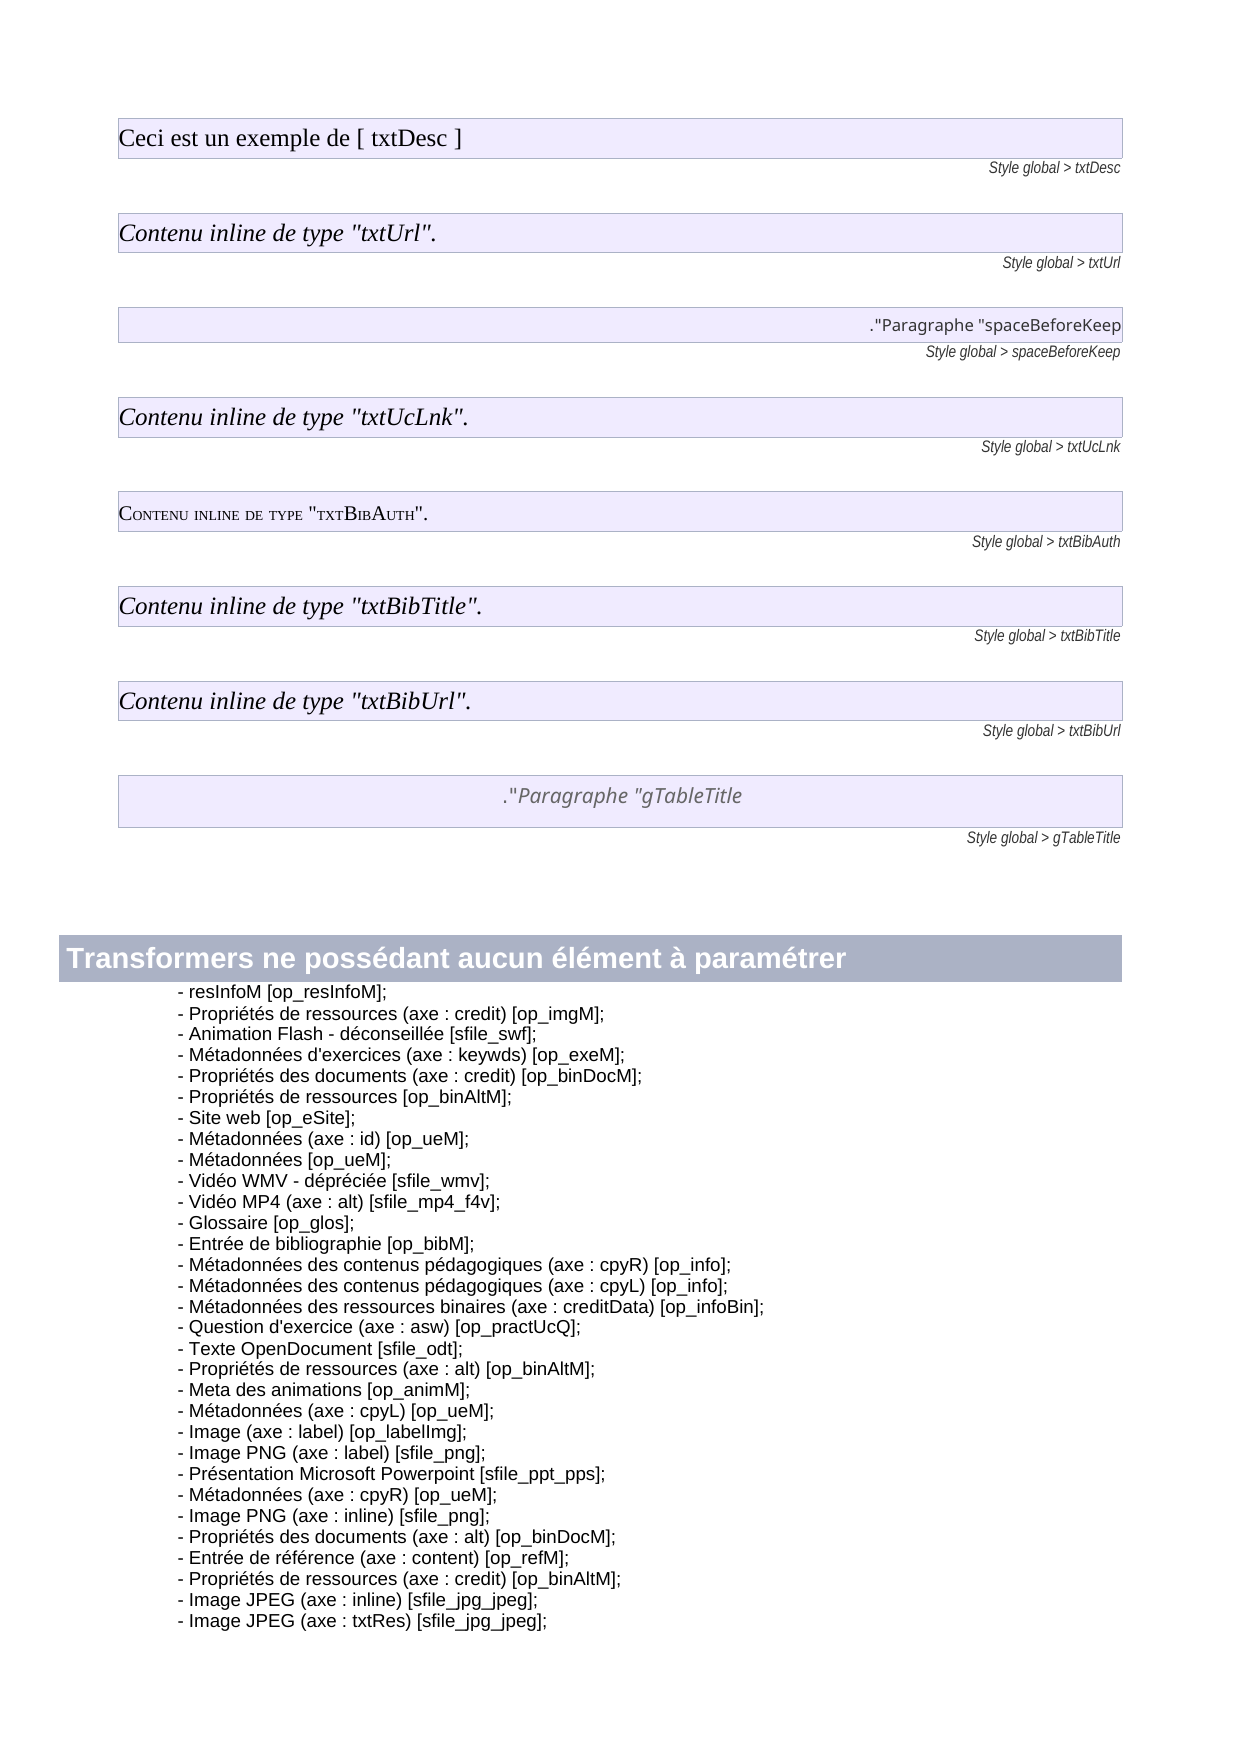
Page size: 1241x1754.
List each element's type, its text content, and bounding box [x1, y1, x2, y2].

text - Entrée de bibliographie [op_bibM]; [177, 1233, 1122, 1254]
table_header Contenu inline de type "txtBibUrl". [119, 682, 1122, 720]
text - Métadonnées des ressources binaires (axe : creditData) [op_infoBin]; [177, 1296, 1122, 1317]
text - Vidéo WMV - dépréciée [sfile_wmv]; [177, 1170, 1122, 1191]
text - Métadonnées (axe : id) [op_ueM]; [177, 1128, 1122, 1149]
text - Image JPEG (axe : inline) [sfile_jpg_jpeg]; [177, 1589, 1122, 1610]
title Style global > txtBibAuth [118, 532, 1122, 551]
text - Entrée de référence (axe : content) [op_refM]; [177, 1547, 1122, 1568]
table_header Paragraphe "gTableTitle". [119, 776, 1122, 827]
title Style global > txtBibUrl [118, 721, 1122, 740]
text - Meta des animations [op_animM]; [177, 1380, 1122, 1401]
table_header Ceci est un exemple de [ txtDesc ] [119, 119, 1122, 158]
title Style global > spaceBeforeKeep [118, 343, 1122, 361]
text - Question d'exercice (axe : asw) [op_practUcQ]; [177, 1317, 1122, 1338]
title Transformers ne possédant aucun élément à paramétrer [60, 936, 1122, 981]
text - Image PNG (axe : label) [sfile_png]; [177, 1443, 1122, 1463]
text - Métadonnées des contenus pédagogiques (axe : cpyL) [op_info]; [177, 1275, 1122, 1296]
text - Propriétés de ressources (axe : credit) [op_binAltM]; [177, 1568, 1122, 1589]
title Style global > txtUrl [118, 253, 1122, 272]
text - Présentation Microsoft Powerpoint [sfile_ppt_pps]; [177, 1463, 1122, 1484]
text - Métadonnées d'exercices (axe : keywds) [op_exeM]; [177, 1045, 1122, 1066]
text - Propriétés des documents (axe : alt) [op_binDocM]; [177, 1526, 1122, 1547]
text - Site web [op_eSite]; [177, 1108, 1122, 1128]
text - Vidéo MP4 (axe : alt) [sfile_mp4_f4v]; [177, 1191, 1122, 1212]
text - Image (axe : label) [op_labelImg]; [177, 1422, 1122, 1443]
text - Propriétés des documents (axe : credit) [op_binDocM]; [177, 1066, 1122, 1087]
text - Métadonnées (axe : cpyR) [op_ueM]; [177, 1484, 1122, 1505]
title Style global > txtDesc [118, 159, 1122, 177]
table_header Contenu inline de type "txtUrl". [119, 214, 1122, 252]
title Style global > txtBibTitle [118, 627, 1122, 645]
text - Animation Flash - déconseillée [sfile_swf]; [177, 1024, 1122, 1045]
text - resInfoM [op_resInfoM]; [177, 982, 1122, 1003]
text - Image JPEG (axe : txtRes) [sfile_jpg_jpeg]; [177, 1610, 1122, 1631]
text - Métadonnées [op_ueM]; [177, 1149, 1122, 1170]
text - Métadonnées des contenus pédagogiques (axe : cpyR) [op_info]; [177, 1254, 1122, 1275]
table_header Paragraphe "spaceBeforeKeep". [119, 308, 1122, 342]
text - Propriétés de ressources (axe : alt) [op_binAltM]; [177, 1359, 1122, 1380]
title Style global > gTableTitle [118, 828, 1122, 847]
text - Métadonnées (axe : cpyL) [op_ueM]; [177, 1401, 1122, 1422]
text - Texte OpenDocument [sfile_odt]; [177, 1338, 1122, 1359]
text - Propriétés de ressources [op_binAltM]; [177, 1087, 1122, 1108]
text - Propriétés de ressources (axe : credit) [op_imgM]; [177, 1003, 1122, 1024]
table_header Contenu inline de type "txtBibTitle". [119, 587, 1122, 626]
text - Image PNG (axe : inline) [sfile_png]; [177, 1505, 1122, 1526]
table_header Contenu inline de type "txtBibAuth". [119, 492, 1122, 531]
table_header Contenu inline de type "txtUcLnk". [119, 398, 1122, 437]
title Style global > txtUcLnk [118, 438, 1122, 456]
text - Glossaire [op_glos]; [177, 1212, 1122, 1233]
